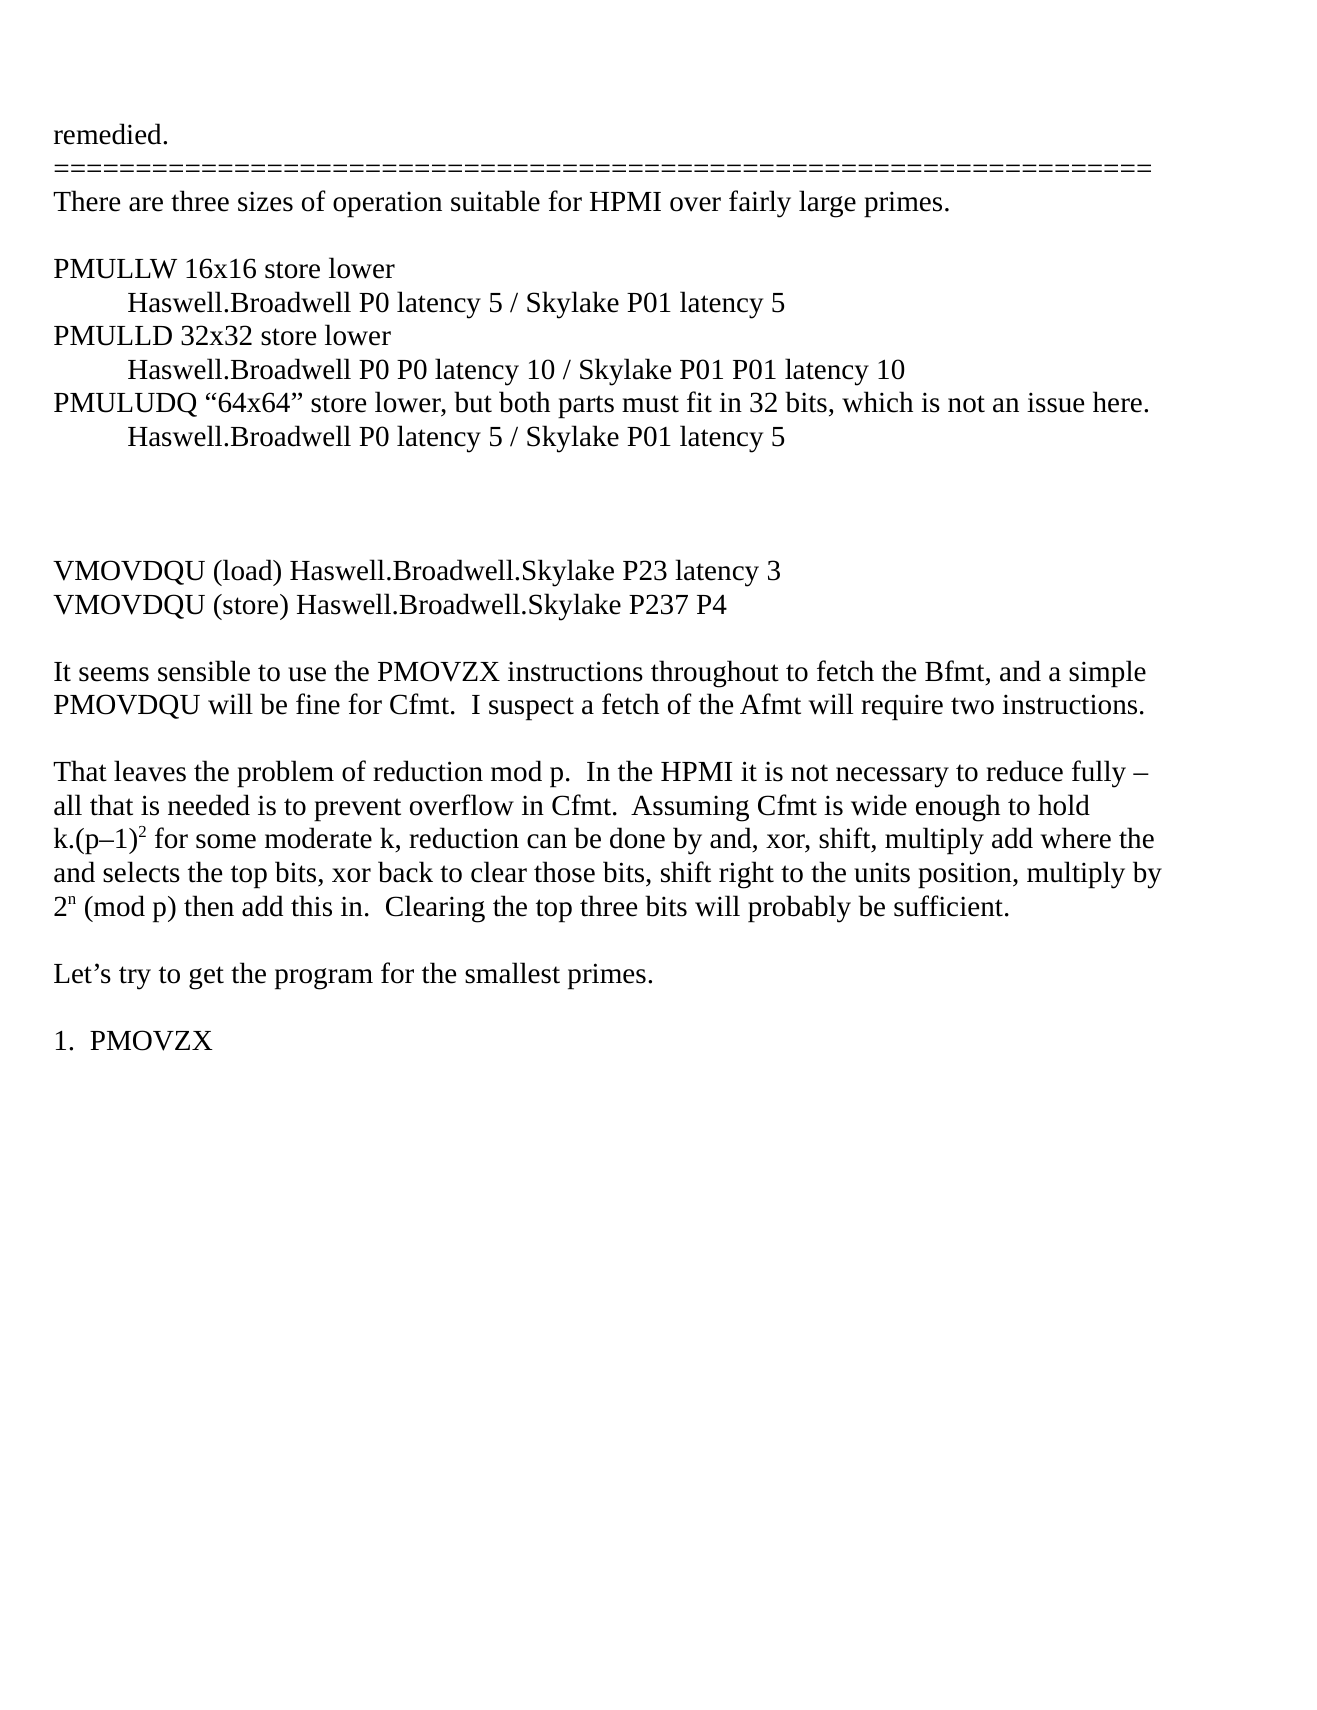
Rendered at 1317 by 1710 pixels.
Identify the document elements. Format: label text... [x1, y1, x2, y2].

text remedied. [53, 117, 1174, 151]
text k.(p–1)2 for some moderate k, reduction can be done by and, xor, shift, multiply add where the and selects the top bits, xor back to clear those bits, shift right to the units position, multiply by 2n (mod p) then add this in. Clearing the top three bits will probably be sufficient. [53, 822, 1174, 922]
text It seems sensible to use the PMOVZX instructions throughout to fetch the Bfmt, and a simple PMOVDQU will be fine for Cfmt. I suspect a fetch of the Afmt will require two instructions. [53, 654, 1174, 721]
text VMOVDQU (load) Haswell.Broadwell.Skylake P23 latency 3 [53, 553, 1174, 587]
text There are three sizes of operation suitable for HPMI over fairly large primes. [53, 184, 1174, 218]
text 1. PMOVZX [53, 1023, 1174, 1056]
text Haswell.Broadwell P0 latency 5 / Skylake P01 latency 5 [53, 419, 1174, 453]
text Let’s try to get the program for the smallest primes. [53, 956, 1174, 989]
text That leaves the problem of reduction mod p. In the HPMI it is not necessary to reduce fully – all that is needed is to prevent overflow in Cfmt. Assuming Cfmt is wide enough to hold [53, 754, 1174, 822]
text Haswell.Broadwell P0 latency 5 / Skylake P01 latency 5 [53, 285, 1174, 318]
text VMOVDQU (store) Haswell.Broadwell.Skylake P237 P4 [53, 587, 1174, 620]
text PMULUDQ “64x64” store lower, but both parts must fit in 32 bits, which is not an issue here. [53, 386, 1174, 419]
text Haswell.Broadwell P0 P0 latency 10 / Skylake P01 P01 latency 10 [53, 352, 1174, 386]
text PMULLW 16x16 store lower [53, 251, 1174, 285]
text =================================================================== [53, 151, 1174, 184]
text PMULLD 32x32 store lower [53, 318, 1174, 352]
